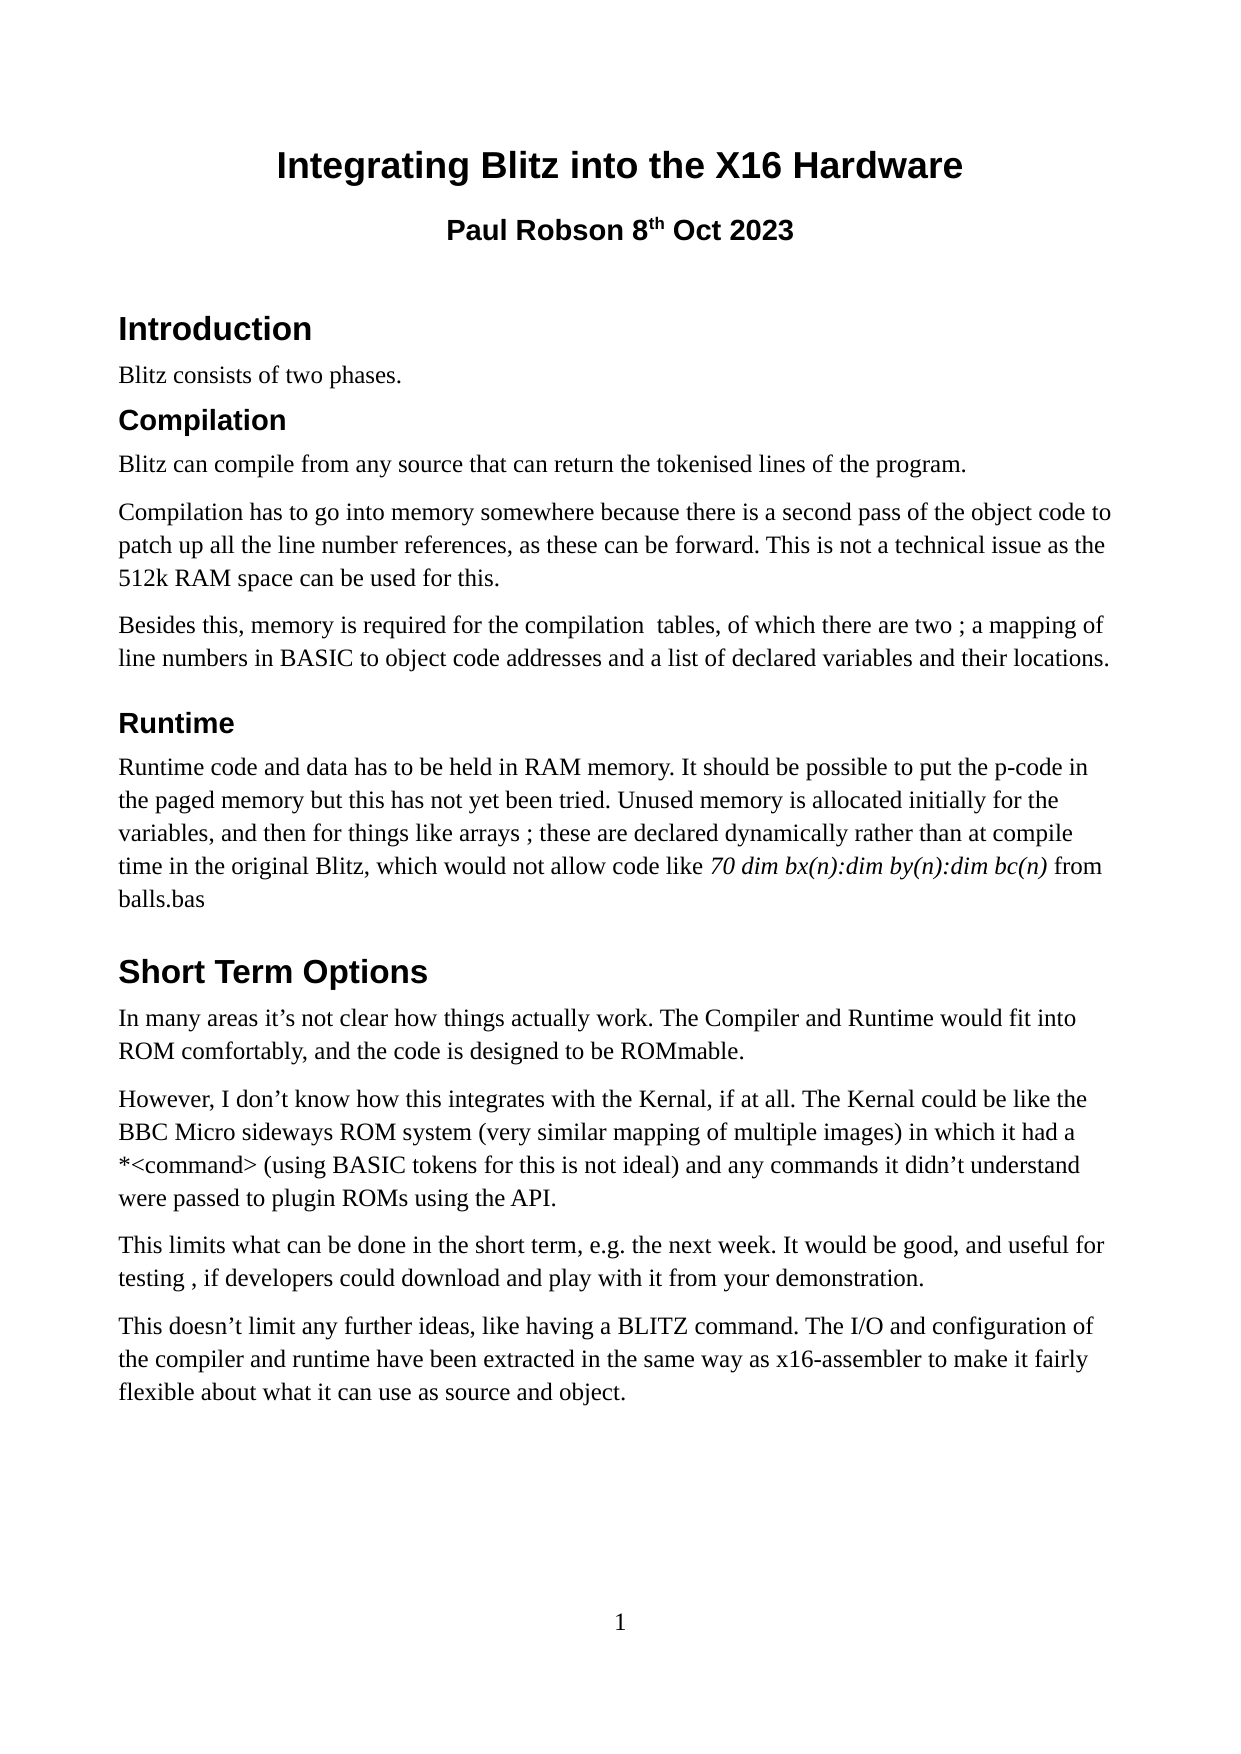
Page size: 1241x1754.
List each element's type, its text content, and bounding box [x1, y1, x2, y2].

text This limits what can be done in the short term, e.g. the next week. It would be good, and useful for testing , if developers could download and play with it from your demonstration. [118, 1231, 1122, 1292]
text However, I don’t know how this integrates with the Kernal, if at all. The Kernal could be like the BBC Micro sideways ROM system (very similar mapping of multiple images) in which it had a *<command> (using BASIC tokens for this is not ideal) and any commands it didn’t understand were passed to plugin ROMs using the API. [118, 1084, 1122, 1212]
text This doesn’t limit any further ideas, like having a BLITZ command. The I/O and configuration of the compiler and runtime have been extracted in the same way as x16-assembler to make it fairly flexible about what it can use as source and object. [118, 1311, 1122, 1406]
text Blitz can compile from any source that can return the tokenised lines of the program. [118, 449, 1122, 478]
subtitle Short Term Options [118, 952, 1122, 991]
subtitle Introduction [118, 309, 1122, 347]
subtitle Paul Robson 8th Oct 2023 [118, 213, 1122, 247]
text Runtime code and data has to be held in RAM memory. It should be possible to put the p-code in the paged memory but this has not yet been tried. Unused memory is allocated initially for the variables, and then for things like arrays ; these are declared dynamically rather than at compile time in the original Blitz, which would not allow code like 70 dim bx(n):dim by(n):dim bc(n) from balls.bas [118, 752, 1122, 913]
text Compilation has to go into memory somewhere because there is a second pass of the object code to patch up all the line number references, as these can be forward. This is not a technical issue as the 512k RAM space can be used for this. [118, 497, 1122, 592]
text Besides this, memory is required for the compilation tables, of which there are two ; a mapping of line numbers in BASIC to object code addresses and a list of declared variables and their locations. [118, 611, 1122, 672]
subtitle Compilation [118, 403, 1122, 437]
text In many areas it’s not clear how things actually work. The Compiler and Runtime would fit into ROM comfortably, and the code is designed to be ROMmable. [118, 1003, 1122, 1065]
subtitle Integrating Blitz into the X16 Hardware [118, 143, 1122, 186]
text Blitz consists of two phases. [118, 360, 1122, 389]
subtitle Runtime [118, 706, 1122, 739]
